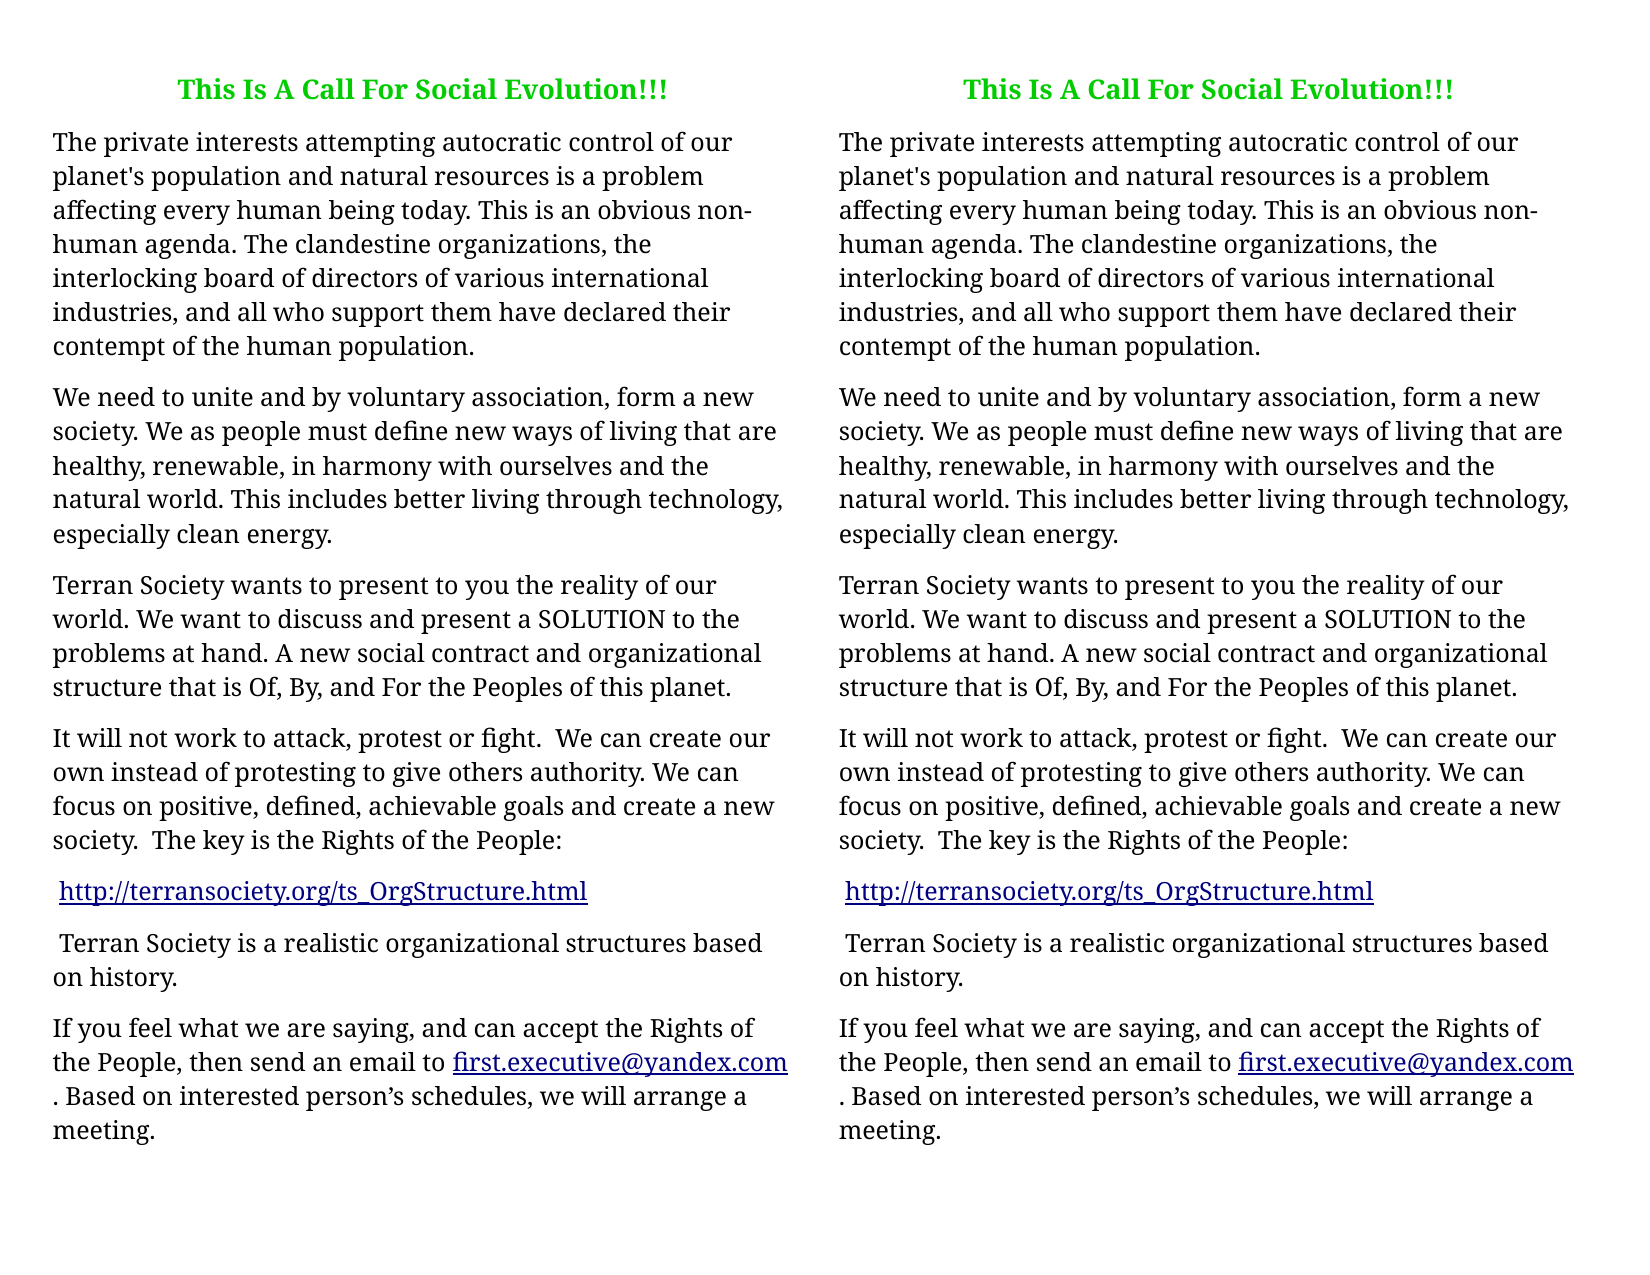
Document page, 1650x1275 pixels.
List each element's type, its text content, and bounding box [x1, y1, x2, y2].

text This Is A Call For Social Evolution!!! [52, 71, 793, 107]
text http://terransociety.org/ts_OrgStructure.html [838, 874, 1579, 908]
text We need to unite and by voluntary association, form a new society. We as people must define new ways of living that are healthy, renewable, in harmony with ourselves and the natural world. This includes better living through technology, especially clean energy. [52, 380, 793, 550]
text The private interests attempting autocratic control of our planet's population and natural resources is a problem affecting every human being today. This is an obvious non-human agenda. The clandestine organizations, the interlocking board of directors of various international industries, and all who support them have declared their contempt of the human population. [52, 124, 793, 363]
text Terran Society wants to present to you the reality of our world. We want to discuss and present a SOLUTION to the problems at hand. A new social contract and organizational structure that is Of, By, and For the Peoples of this planet. [52, 567, 793, 704]
text Terran Society is a realistic organizational structures based on history. [52, 925, 793, 993]
text Terran Society wants to present to you the reality of our world. We want to discuss and present a SOLUTION to the problems at hand. A new social contract and organizational structure that is Of, By, and For the Peoples of this planet. [838, 567, 1579, 704]
text http://terransociety.org/ts_OrgStructure.html [52, 874, 793, 908]
text We need to unite and by voluntary association, form a new society. We as people must define new ways of living that are healthy, renewable, in harmony with ourselves and the natural world. This includes better living through technology, especially clean energy. [838, 380, 1579, 550]
text This Is A Call For Social Evolution!!! [838, 71, 1579, 107]
text It will not work to attack, protest or fight. We can create our own instead of protesting to give others authority. We can focus on positive, defined, achievable goals and create a new society. The key is the Rights of the People: [838, 721, 1579, 857]
text Terran Society is a realistic organizational structures based on history. [838, 925, 1579, 993]
text If you feel what we are saying, and can accept the Rights of the People, then send an email to first.executive@yandex.com . Based on interested person’s schedules, we will arrange a meeting. [52, 1010, 793, 1147]
text If you feel what we are saying, and can accept the Rights of the People, then send an email to first.executive@yandex.com . Based on interested person’s schedules, we will arrange a meeting. [838, 1010, 1579, 1147]
text It will not work to attack, protest or fight. We can create our own instead of protesting to give others authority. We can focus on positive, defined, achievable goals and create a new society. The key is the Rights of the People: [52, 721, 793, 857]
text The private interests attempting autocratic control of our planet's population and natural resources is a problem affecting every human being today. This is an obvious non-human agenda. The clandestine organizations, the interlocking board of directors of various international industries, and all who support them have declared their contempt of the human population. [838, 124, 1579, 363]
